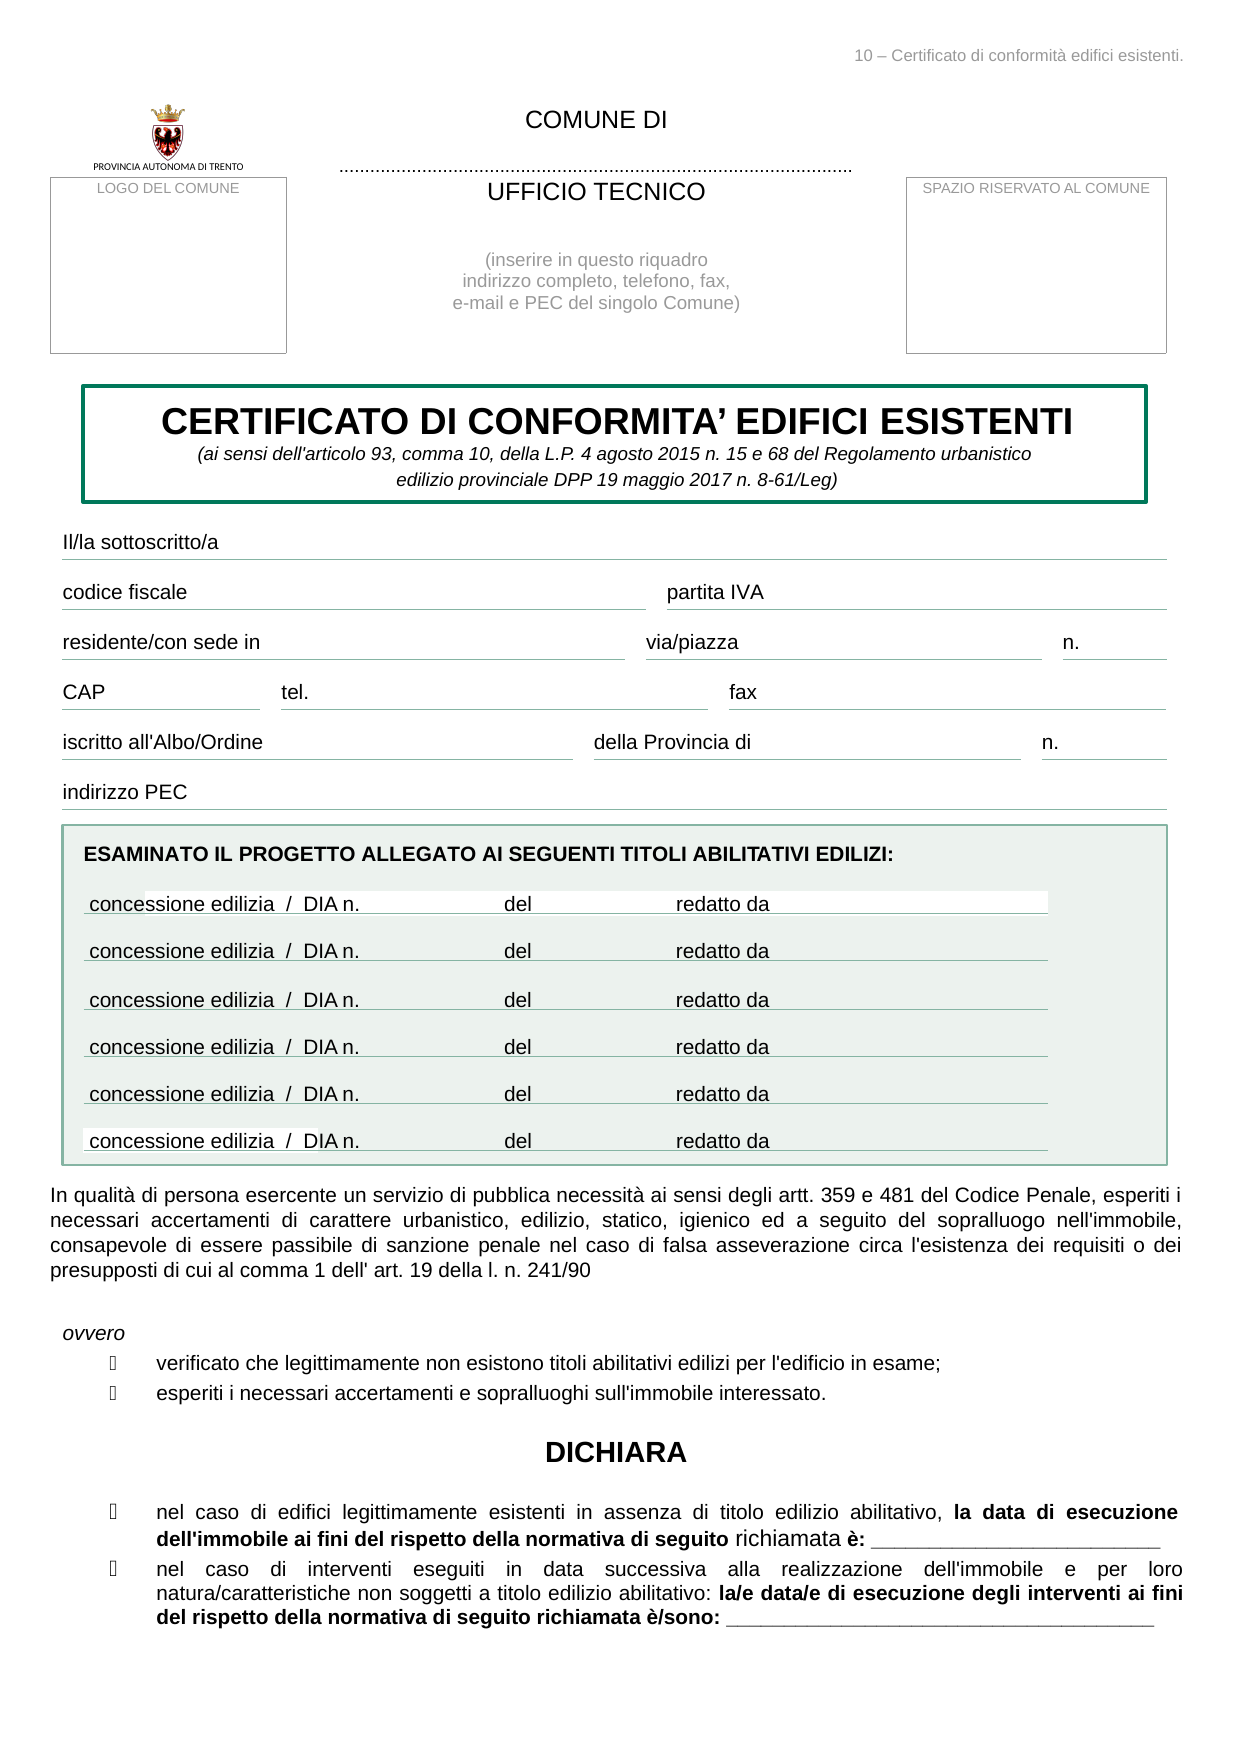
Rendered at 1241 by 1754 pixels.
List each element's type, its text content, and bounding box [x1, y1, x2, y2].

text ESAMINATO IL PROGETTO ALLEGATO AI SEGUENTI TITOLI ABILITATIVI EDILIZI: [83, 842, 1186, 866]
list verificato che legittimamente non esistono titoli abilitativi edilizi per l'edificio in esame; [109, 1350, 1184, 1374]
text residente/con sede in via/piazza n. [62, 629, 1186, 653]
text indirizzo PEC [62, 779, 1186, 803]
text codice fiscale partita IVA [62, 579, 1186, 603]
picture [150, 104, 186, 161]
text concessione edilizia / DIA n. del redatto da [83, 939, 1186, 963]
text CERTIFICATO DI CONFORMITA’ EDIFICI ESISTENTI [85, 399, 1148, 442]
text iscritto all'Albo/Ordine della Provincia di n. [62, 729, 1186, 753]
text concessione edilizia / DIA n. del redatto da [83, 1129, 1186, 1152]
text concessione edilizia / DIA n. del redatto da [83, 892, 1186, 916]
table_cell LOGO DEL COMUNE [51, 178, 286, 353]
text CAP tel. fax [62, 679, 1186, 703]
text edilizio provinciale DPP 19 maggio 2017 n. 8-61/Leg) [50, 468, 1184, 491]
list nel caso di interventi eseguiti in data successiva alla realizzazione dell'immobile e per loro natura/caratteristiche non soggetti a titolo edilizio abilitativo: la/e data/e di esecuzione degli interventi ai fini del rispetto della normativa di seguito richiamata è/sono: _____________________________________ [109, 1557, 1184, 1629]
table_header [906, 105, 1166, 177]
table_header COMUNE DI ................................................................................................... [286, 105, 906, 177]
list esperiti i necessari accertamenti e sopralluoghi sull'immobile interessato. [109, 1380, 1184, 1404]
table_header PROVINCIA AUTONOMA DI TRENTO [50, 105, 286, 177]
table_cell UFFICIO TECNICO (inserire in questo riquadro indirizzo completo, telefono, fax, e-mail e PEC del singolo Comune) [287, 177, 906, 353]
table_cell SPAZIO RISERVATO AL COMUNE [907, 178, 1166, 353]
text (ai sensi dell'articolo 93, comma 10, della L.P. 4 agosto 2015 n. 15 e 68 del Regolamento urbanistico [50, 442, 1184, 464]
text In qualità di persona esercente un servizio di pubblica necessità ai sensi degli artt. 359 e 481 del Codice Penale, esperiti i necessari accertamenti di carattere urbanistico, edilizio, statico, igienico ed a seguito del sopralluogo nell'immobile, consapevole di essere passibile di sanzione penale nel caso di falsa asseverazione circa l'esistenza dei requisiti o dei presupposti di cui al comma 1 dell' art. 19 della l. n. 241/90 [50, 1182, 1184, 1282]
text ovvero [62, 1319, 1186, 1344]
text concessione edilizia / DIA n. del redatto da [83, 988, 1186, 1011]
text DICHIARA [507, 1435, 724, 1469]
text concessione edilizia / DIA n. del redatto da [83, 1082, 1186, 1105]
text concessione edilizia / DIA n. del redatto da [83, 1035, 1186, 1058]
list nel caso di edifici legittimamente esistenti in assenza di titolo edilizio abilitativo, la data di esecuzione dell'immobile ai fini del rispetto della normativa di seguito richiamata è: _________________________ [109, 1500, 1184, 1551]
text Il/la sottoscritto/a [62, 529, 1186, 553]
